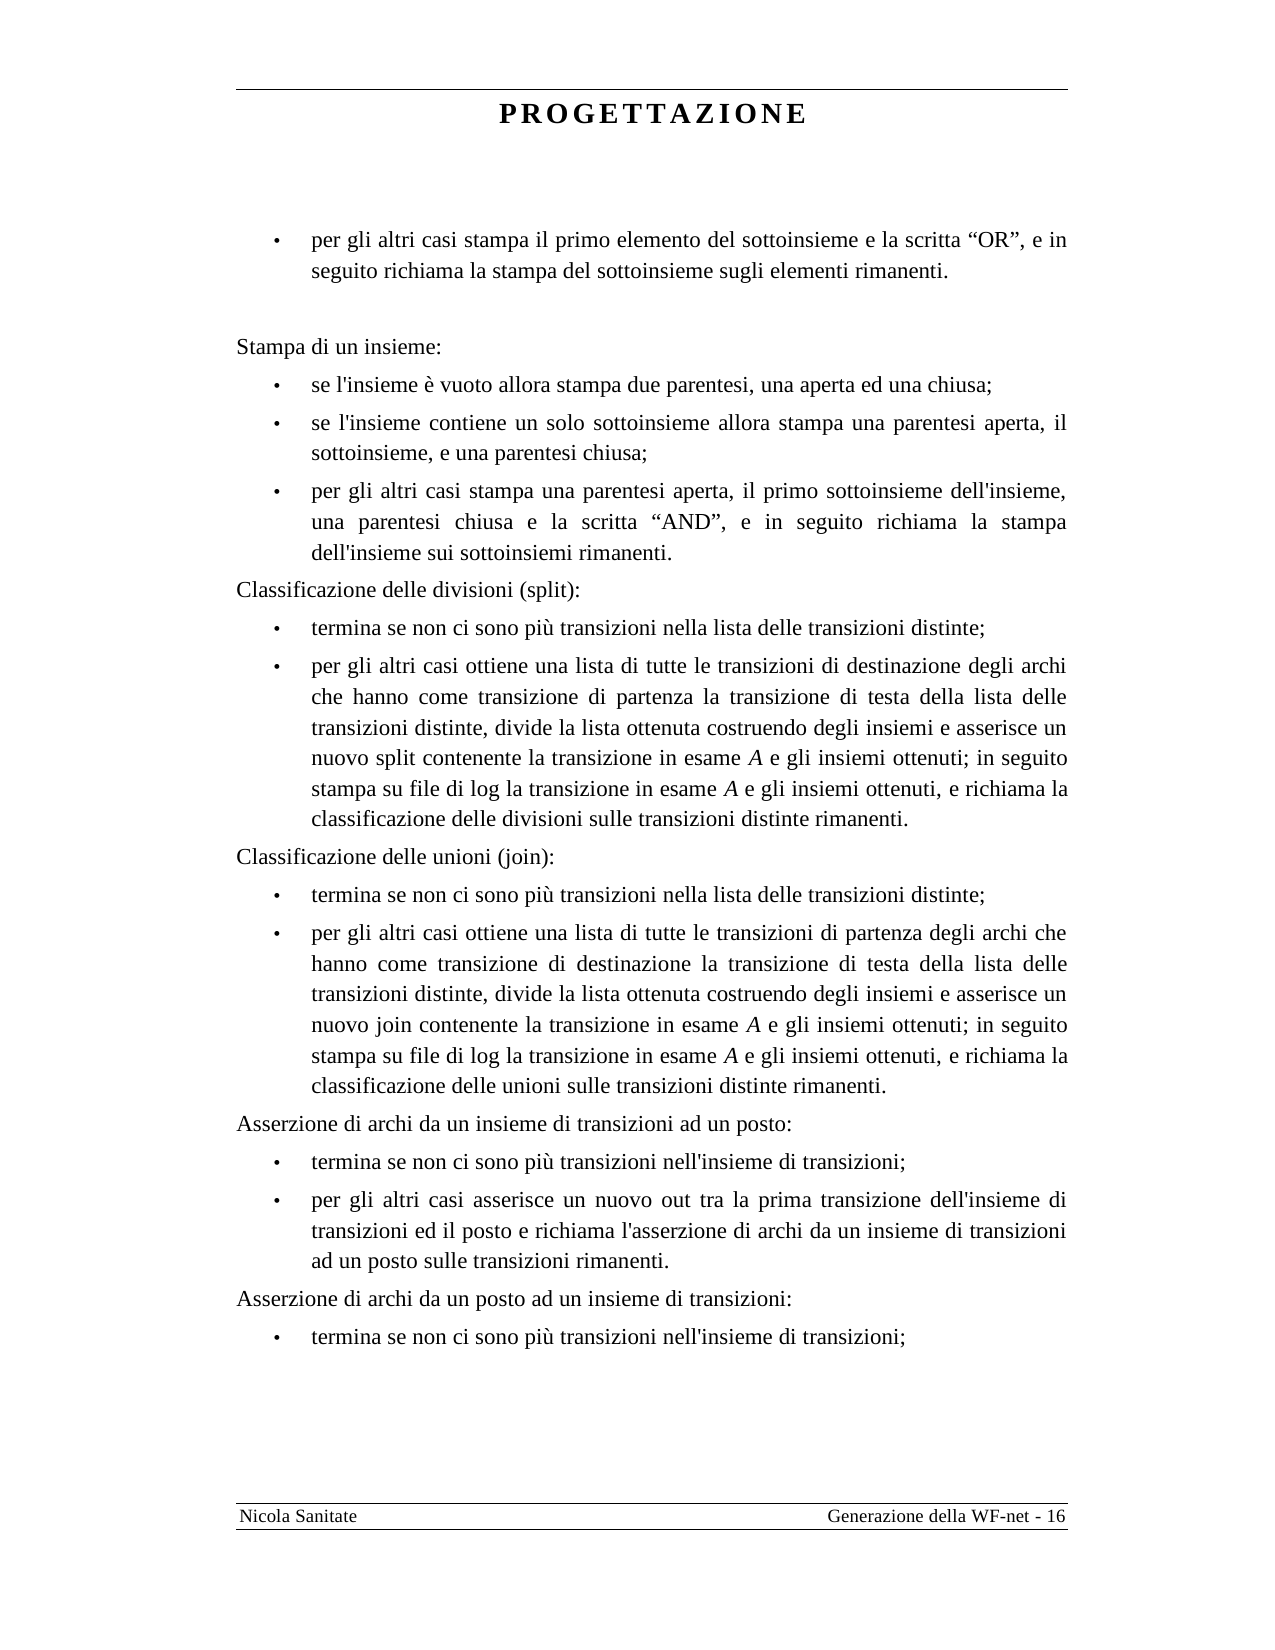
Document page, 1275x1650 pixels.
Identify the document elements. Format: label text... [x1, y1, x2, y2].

text Classificazione delle divisioni (split): [236, 577, 1068, 603]
list per gli altri casi stampa il primo elemento del sottoinsieme e la scritta “OR”, e in seguito richiama la stampa del sottoinsieme sugli elementi rimanenti. [274, 227, 1068, 283]
text Classificazione delle unioni (join): [236, 844, 1068, 870]
list per gli altri casi ottiene una lista di tutte le transizioni di destinazione degli archi che hanno come transizione di partenza la transizione di testa della lista delle transizioni distinte, divide la lista ottenuta costruendo degli insiemi e asserisce un nuovo split contenente la transizione in esame A e gli insiemi ottenuti; in seguito stampa su file di log la transizione in esame A e gli insiemi ottenuti, e richiama la classificazione delle divisioni sulle transizioni distinte rimanenti. [274, 653, 1068, 832]
list termina se non ci sono più transizioni nella lista delle transizioni distinte; [274, 882, 1068, 908]
list termina se non ci sono più transizioni nell'insieme di transizioni; [274, 1324, 1068, 1349]
list se l'insieme è vuoto allora stampa due parentesi, una aperta ed una chiusa; [274, 372, 1068, 397]
text Stampa di un insieme: [236, 334, 1068, 359]
text Asserzione di archi da un posto ad un insieme di transizioni: [236, 1286, 1068, 1312]
list per gli altri casi stampa una parentesi aperta, il primo sottoinsieme dell'insieme, una parentesi chiusa e la scritta “AND”, e in seguito richiama la stampa dell'insieme sui sottoinsiemi rimanenti. [274, 478, 1068, 565]
list termina se non ci sono più transizioni nell'insieme di transizioni; [274, 1149, 1068, 1174]
list per gli altri casi ottiene una lista di tutte le transizioni di partenza degli archi che hanno come transizione di destinazione la transizione di testa della lista delle transizioni distinte, divide la lista ottenuta costruendo degli insiemi e asserisce un nuovo join contenente la transizione in esame A e gli insiemi ottenuti; in seguito stampa su file di log la transizione in esame A e gli insiemi ottenuti, e richiama la classificazione delle unioni sulle transizioni distinte rimanenti. [274, 920, 1068, 1099]
list termina se non ci sono più transizioni nella lista delle transizioni distinte; [274, 615, 1068, 641]
list per gli altri casi asserisce un nuovo out tra la prima transizione dell'insieme di transizioni ed il posto e richiama l'asserzione di archi da un insieme di transizioni ad un posto sulle transizioni rimanenti. [274, 1187, 1068, 1274]
list se l'insieme contiene un solo sottoinsieme allora stampa una parentesi aperta, il sottoinsieme, e una parentesi chiusa; [274, 410, 1068, 466]
text Asserzione di archi da un insieme di transizioni ad un posto: [236, 1111, 1068, 1137]
